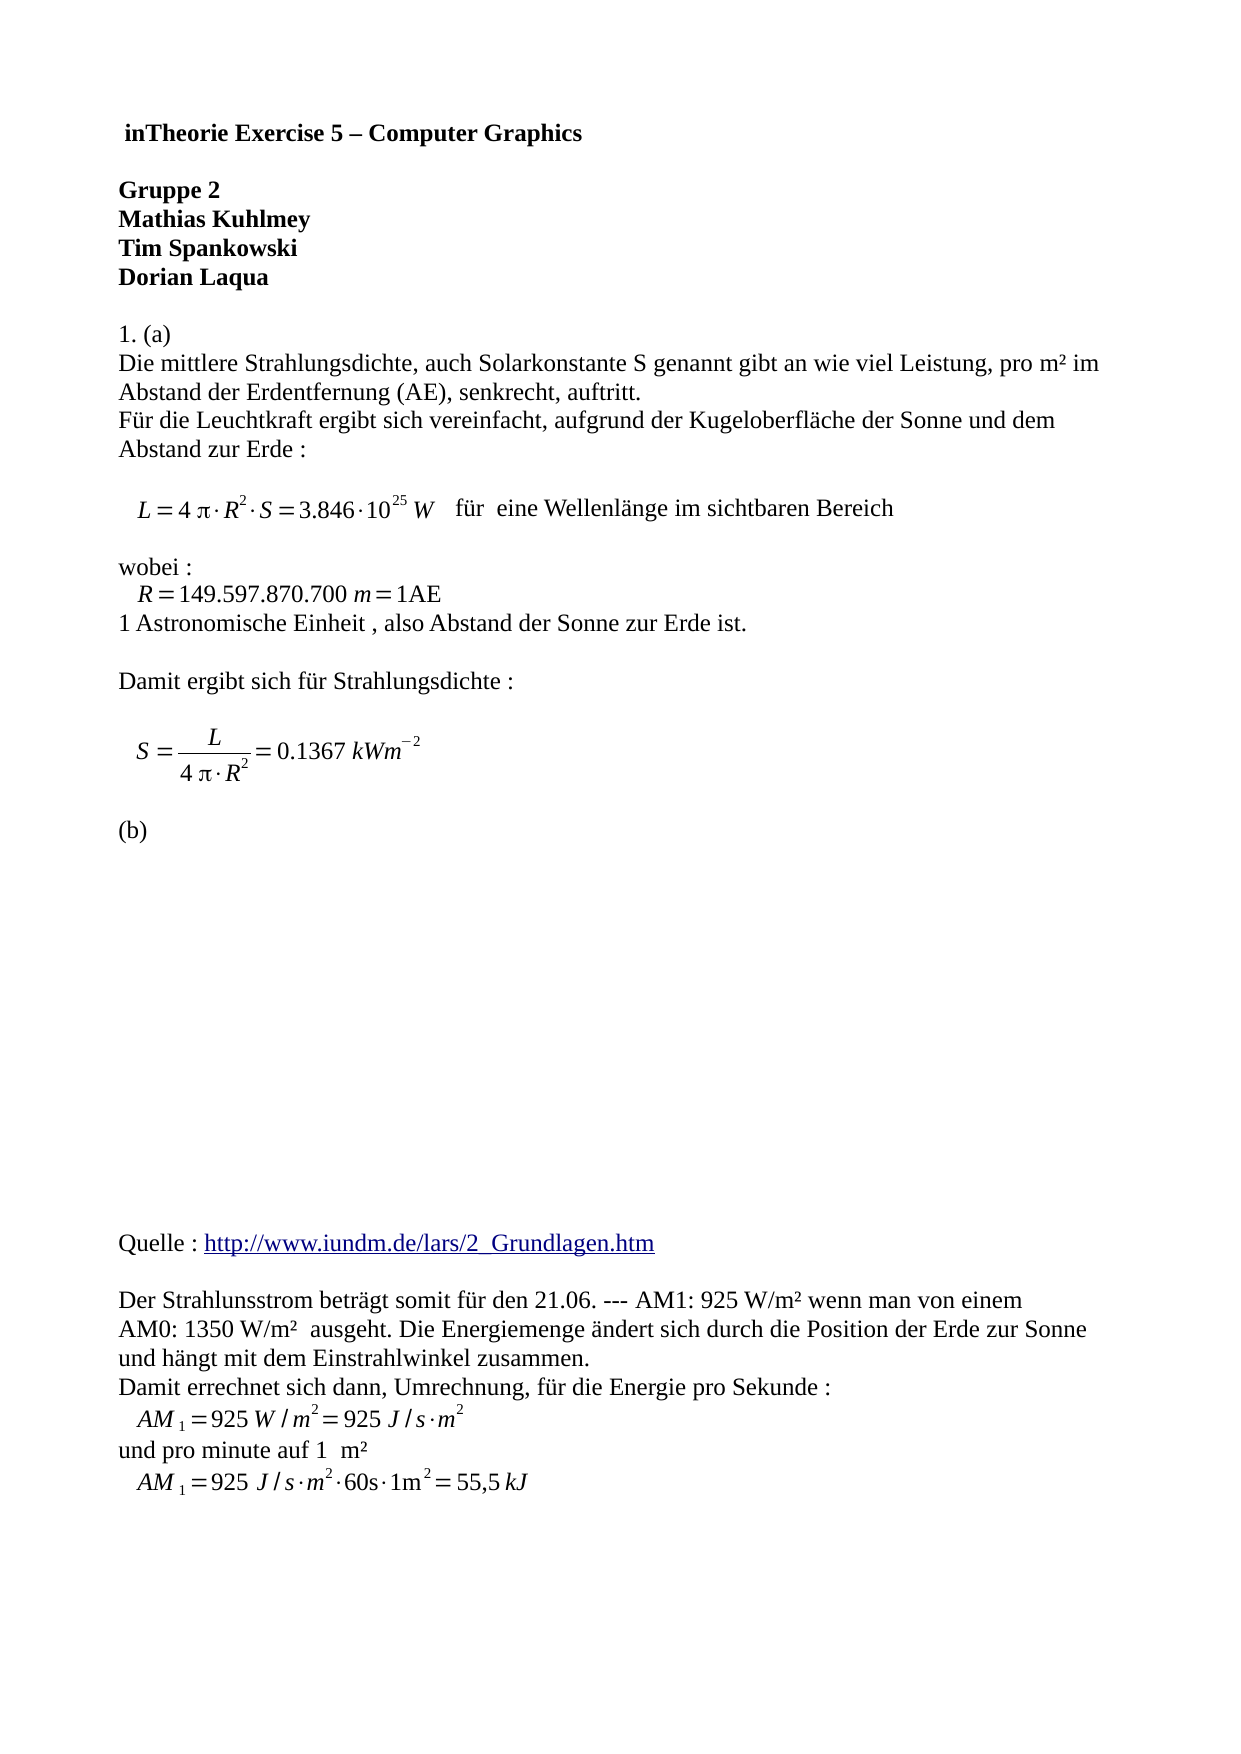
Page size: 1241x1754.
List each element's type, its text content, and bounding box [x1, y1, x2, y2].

text Gruppe 2 [118, 176, 1122, 204]
text inTheorie Exercise 5 – Computer Graphics [118, 118, 1122, 147]
text Damit errechnet sich dann, Umrechnung, für die Energie pro Sekunde : [118, 1372, 1122, 1400]
text 1 Astronomische Einheit , also Abstand der Sonne zur Erde ist. [118, 608, 1122, 637]
text für eine Wellenlänge im sichtbaren Bereich [118, 492, 1122, 523]
text Quelle : http://www.iundm.de/lars/2_Grundlagen.htm [118, 1228, 1122, 1257]
text Der Strahlunsstrom beträgt somit für den 21.06. --- AM1: 925 W/m² wenn man von einem [118, 1285, 1122, 1314]
text Die mittlere Strahlungsdichte, auch Solarkonstante S genannt gibt an wie viel Leistung, pro m² im Abstand der Erdentfernung (AE), senkrecht, auftritt. [118, 348, 1122, 406]
text und pro minute auf 1 m² [118, 1435, 1122, 1464]
text AM0: 1350 W/m² ausgeht. Die Energiemenge ändert sich durch die Position der Erde zur Sonne und hängt mit dem Einstrahlwinkel zusammen. [118, 1314, 1122, 1372]
text Für die Leuchtkraft ergibt sich vereinfacht, aufgrund der Kugeloberfläche der Sonne und dem Abstand zur Erde : [118, 406, 1122, 463]
text wobei : [118, 552, 1122, 581]
text Tim Spankowski Dorian Laqua [118, 233, 1122, 291]
text 1. (a) [118, 319, 1122, 348]
text (b) [118, 815, 1122, 843]
text Mathias Kuhlmey [118, 204, 1122, 233]
text Damit ergibt sich für Strahlungsdichte : [118, 666, 1122, 694]
